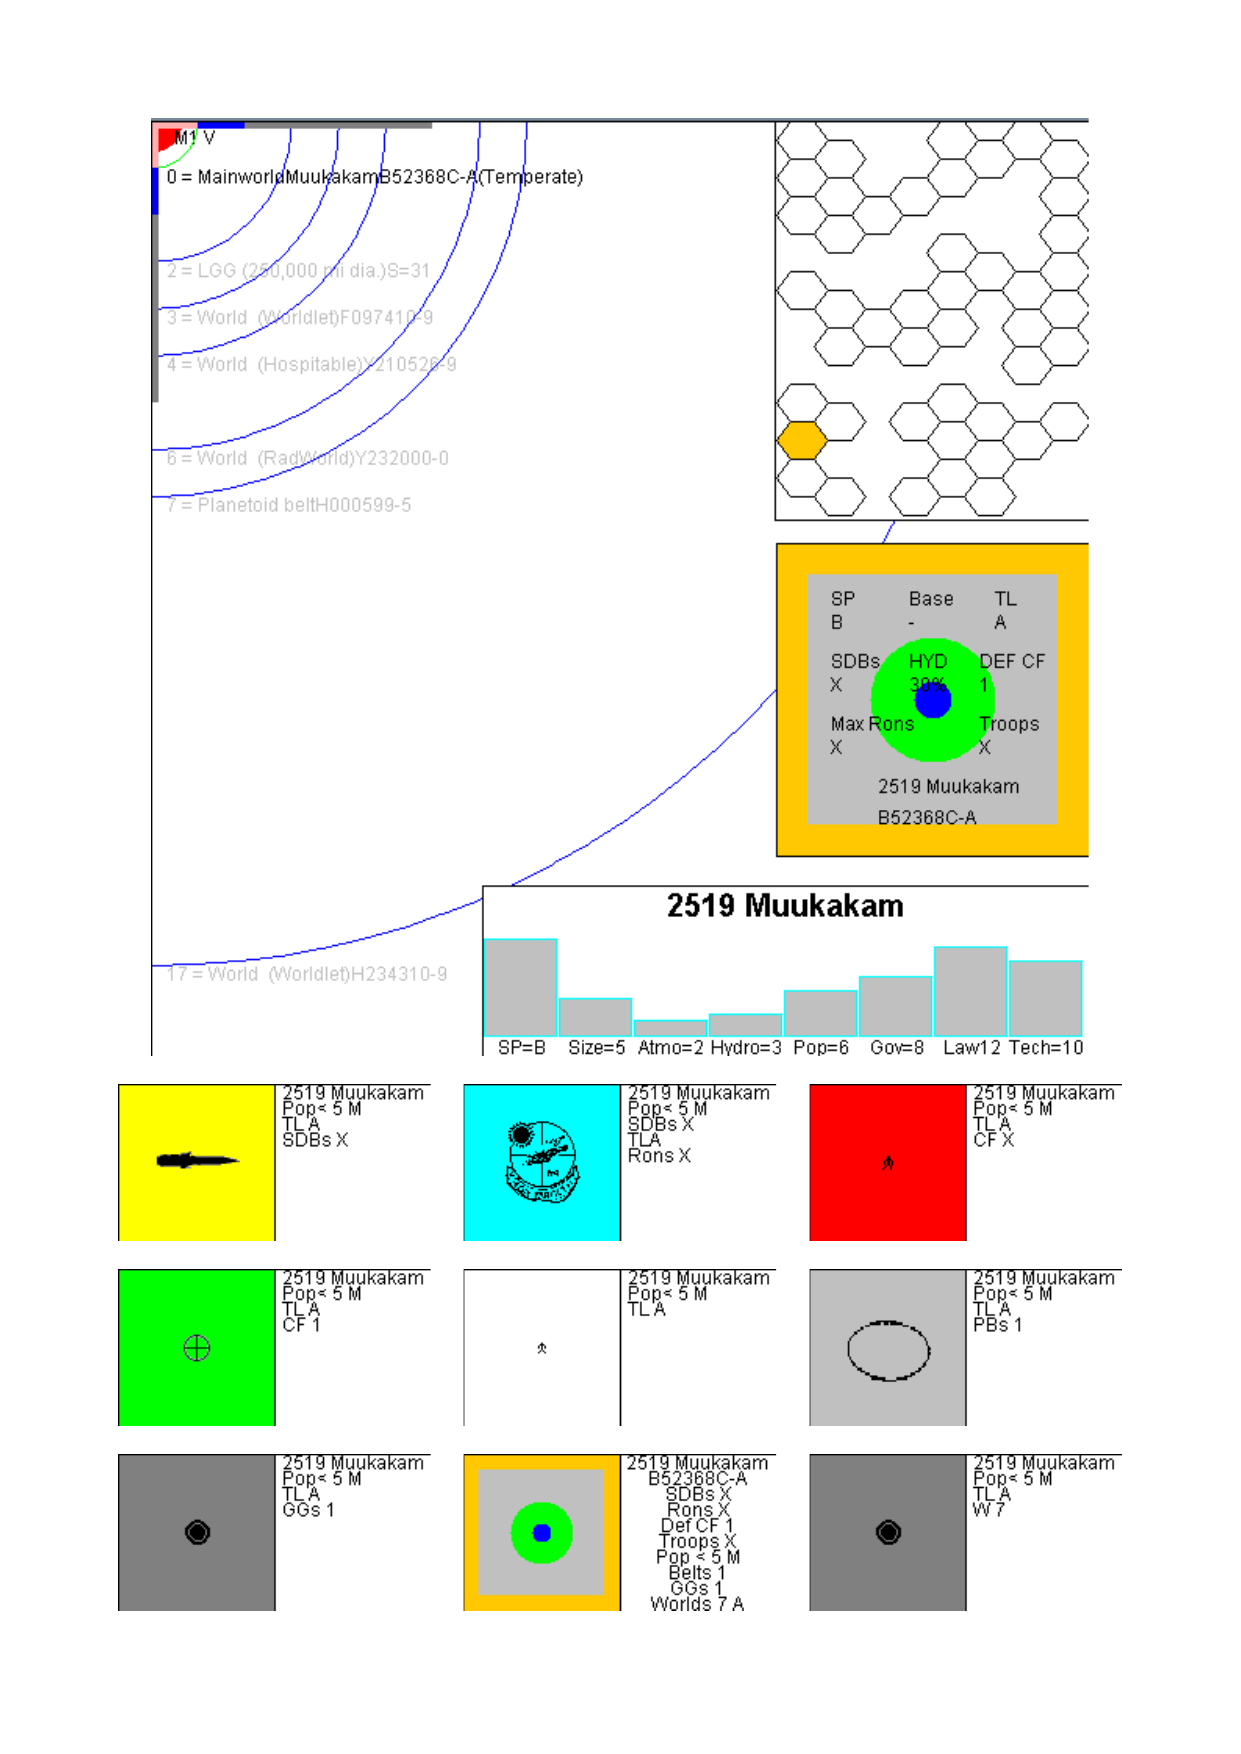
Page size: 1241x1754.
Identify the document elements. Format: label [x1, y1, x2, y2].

picture [463, 1454, 777, 1611]
picture [809, 1454, 1122, 1611]
picture [463, 1269, 777, 1426]
picture [151, 118, 1089, 1056]
picture [118, 1269, 431, 1426]
picture [463, 1084, 777, 1241]
picture [809, 1269, 1122, 1426]
picture [118, 1454, 431, 1611]
picture [809, 1084, 1122, 1241]
picture [118, 1084, 431, 1241]
